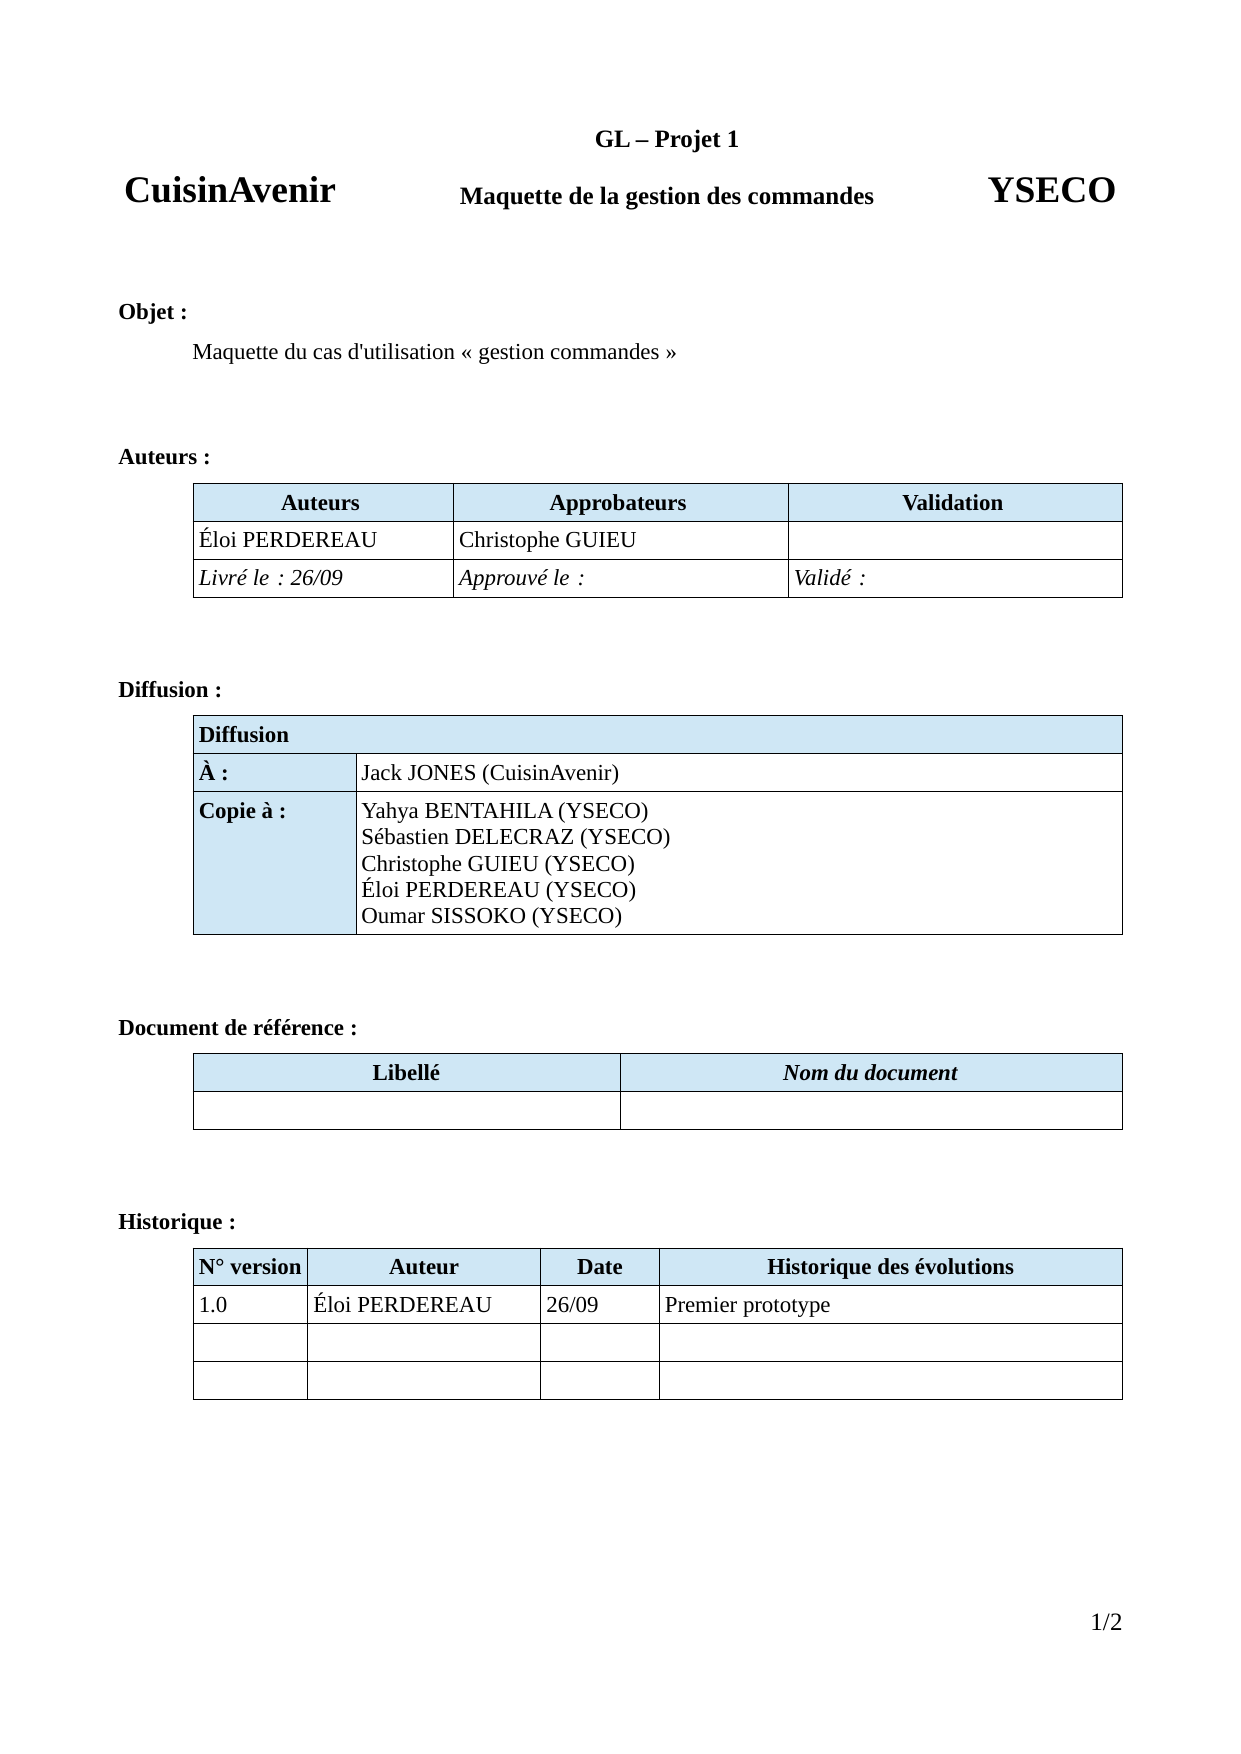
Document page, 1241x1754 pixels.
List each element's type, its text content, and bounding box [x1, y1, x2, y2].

table_cell [621, 1092, 1122, 1129]
text Historique : [118, 1208, 1122, 1234]
table_header N° version [194, 1249, 307, 1285]
table_cell [194, 1362, 307, 1399]
table_header Approbateurs [454, 484, 788, 521]
table_cell [194, 1324, 307, 1361]
table_cell [194, 1092, 620, 1129]
table_cell Christophe GUIEU [454, 522, 788, 559]
table_cell 1.0 [194, 1286, 307, 1323]
table_cell Copie à : [194, 792, 356, 934]
table_header Validation [789, 484, 1122, 521]
table_header Auteur [308, 1249, 540, 1285]
table_cell Éloi PERDEREAU [194, 522, 453, 559]
table_cell À : [194, 754, 356, 791]
table_cell Approuvé le : [454, 560, 788, 597]
table_cell [541, 1362, 659, 1399]
table_header Diffusion [194, 716, 1122, 753]
table_cell Éloi PERDEREAU [308, 1286, 540, 1323]
text Objet : [118, 298, 1122, 325]
table_cell [660, 1362, 1122, 1399]
table_cell [308, 1324, 540, 1361]
table_header Libellé [194, 1054, 620, 1091]
table_cell Livré le : 26/09 [194, 560, 453, 597]
table_cell [308, 1362, 540, 1399]
table_cell Premier prototype [660, 1286, 1122, 1323]
text Maquette du cas d'utilisation « gestion commandes » [118, 338, 1122, 364]
table_header Historique des évolutions [660, 1249, 1122, 1285]
table_cell [789, 522, 1122, 559]
table_header Date [541, 1249, 659, 1285]
text Diffusion : [118, 676, 1122, 702]
table_header Auteurs [194, 484, 453, 521]
table_header CuisinAvenir [118, 118, 352, 259]
table_cell Jack JONES (CuisinAvenir) [357, 754, 1122, 791]
table_header Nom du document [621, 1054, 1122, 1091]
table_cell [541, 1324, 659, 1361]
table_cell [660, 1324, 1122, 1361]
table_cell Validé : [789, 560, 1122, 597]
table_header YSECO [981, 118, 1122, 259]
text Document de référence : [118, 1013, 1122, 1040]
table_cell 26/09 [541, 1286, 659, 1323]
text Auteurs : [118, 443, 1122, 470]
table_header GL – Projet 1 Maquette de la gestion des commandes [353, 118, 981, 259]
table_cell Yahya BENTAHILA (YSECO) Sébastien DELECRAZ (YSECO) Christophe GUIEU (YSECO) Éloi PERDEREAU (YSECO) Oumar SISSOKO (YSECO) [357, 792, 1122, 934]
